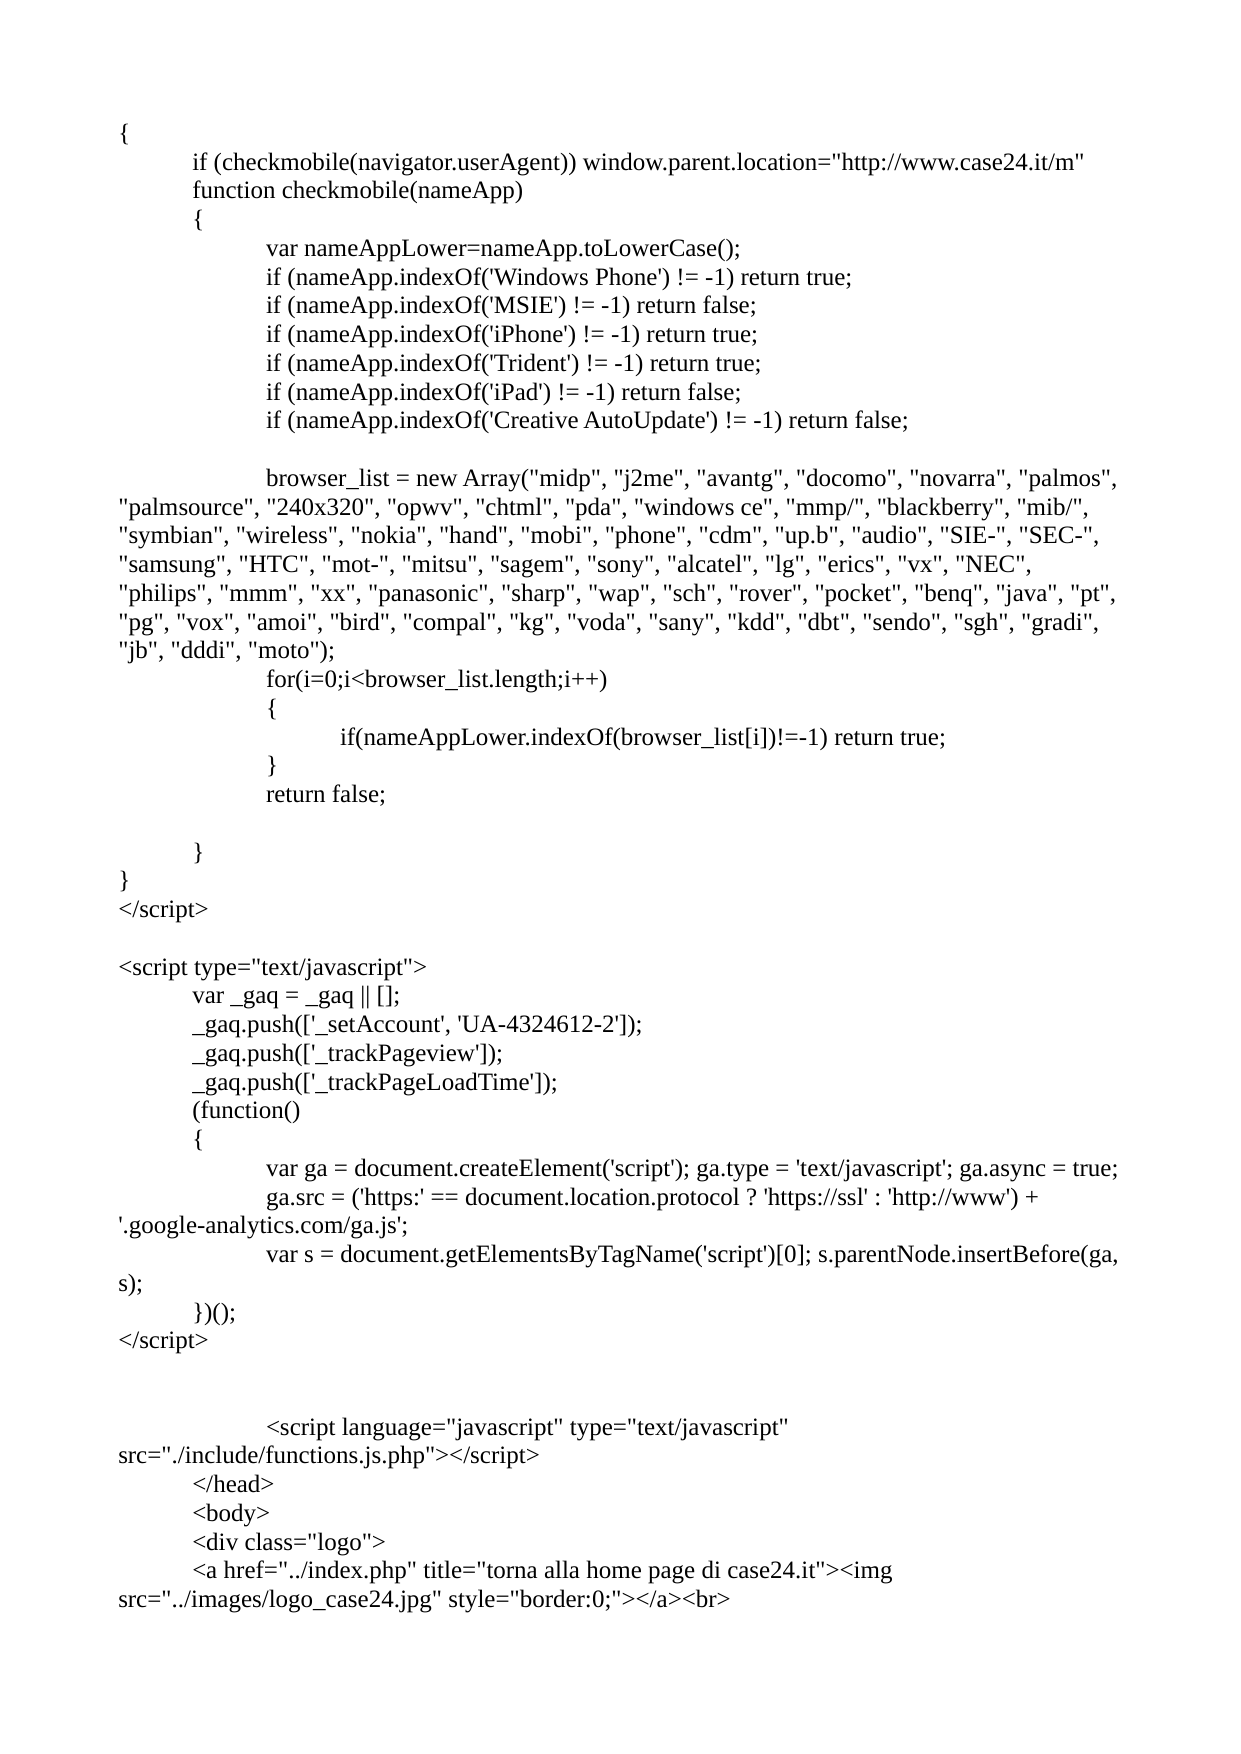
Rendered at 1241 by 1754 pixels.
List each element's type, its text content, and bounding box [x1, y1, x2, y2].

text { if (checkmobile(navigator.userAgent)) window.parent.location="http://www.case24.it/m" function checkmobile(nameApp) { var nameAppLower=nameApp.toLowerCase(); if (nameApp.indexOf('Windows Phone') != -1) return true; if (nameApp.indexOf('MSIE') != -1) return false; if (nameApp.indexOf('iPhone') != -1) return true; if (nameApp.indexOf('Trident') != -1) return true; if (nameApp.indexOf('iPad') != -1) return false; if (nameApp.indexOf('Creative AutoUpdate') != -1) return false; browser_list = new Array("midp", "j2me", "avantg", "docomo", "novarra", "palmos", "palmsource", "240x320", "opwv", "chtml", "pda", "windows ce", "mmp/", "blackberry", "mib/", "symbian", "wireless", "nokia", "hand", "mobi", "phone", "cdm", "up.b", "audio", "SIE-", "SEC-", "samsung", "HTC", "mot-", "mitsu", "sagem", "sony", "alcatel", "lg", "erics", "vx", "NEC", "philips", "mmm", "xx", "panasonic", "sharp", "wap", "sch", "rover", "pocket", "benq", "java", "pt", "pg", "vox", "amoi", "bird", "compal", "kg", "voda", "sany", "kdd", "dbt", "sendo", "sgh", "gradi", "jb", "dddi", "moto"); for(i=0;i<browser_list.length;i++) { if(nameAppLower.indexOf(browser_list[i])!=-1) return true; } return false; } } </script> <script type="text/javascript"> var _gaq = _gaq || []; _gaq.push(['_setAccount', 'UA-4324612-2']); _gaq.push(['_trackPageview']); _gaq.push(['_trackPageLoadTime']); (function() { var ga = document.createElement('script'); ga.type = 'text/javascript'; ga.async = true; ga.src = ('https:' == document.location.protocol ? 'https://ssl' : 'http://www') + '.google-analytics.com/ga.js'; var s = document.getElementsByTagName('script')[0]; s.parentNode.insertBefore(ga, s); })(); </script> <script language="javascript" type="text/javascript" src="./include/functions.js.php"></script> </head> <body> <div class="logo"> <a href="../index.php" title="torna alla home page di case24.it"><img src="../images/logo_case24.jpg" style="border:0;"></a><br> [118, 118, 1122, 1613]
